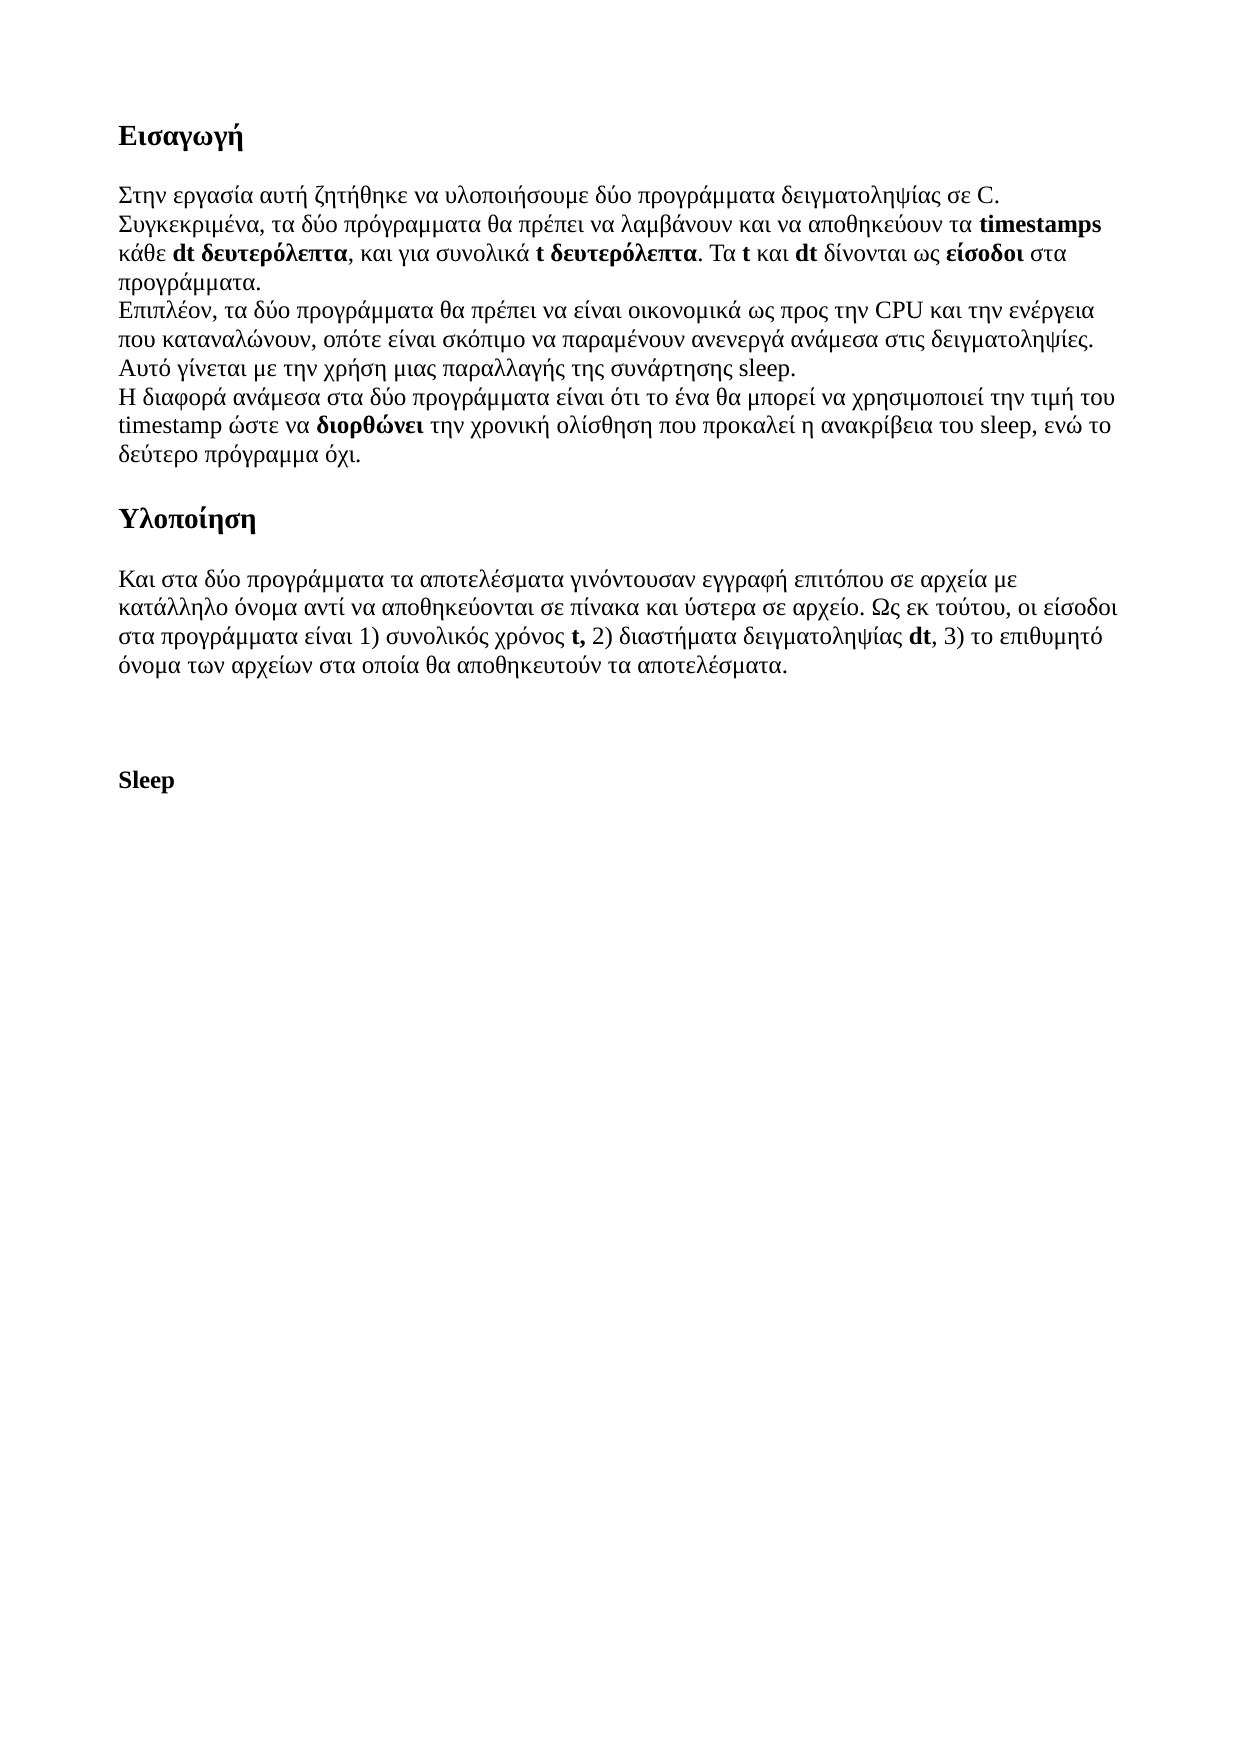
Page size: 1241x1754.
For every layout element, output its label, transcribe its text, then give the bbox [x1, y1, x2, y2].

text Συγκεκριμένα, τα δύο πρόγραμματα θα πρέπει να λαμβάνουν και να αποθηκεύουν τα timestamps κάθε dt δευτερόλεπτα, και για συνολικά t δευτερόλεπτα. Τα t και dt δίνονται ως είσοδοι στα προγράμματα. [118, 209, 1122, 295]
text Στην εργασία αυτή ζητήθηκε να υλοποιήσουμε δύο προγράμματα δειγματοληψίας σε C. [118, 180, 1122, 209]
text Η διαφορά ανάμεσα στα δύο προγράμματα είναι ότι το ένα θα μπορεί να χρησιμοποιεί την τιμή του timestamp ώστε να διορθώνει την χρονική ολίσθηση που προκαλεί η ανακρίβεια του sleep, ενώ το δεύτερο πρόγραμμα όχι. [118, 382, 1122, 468]
text Εισαγωγή [118, 118, 1122, 152]
text Sleep [118, 765, 1122, 794]
text Και στα δύο προγράμματα τα αποτελέσματα γινόντουσαν εγγραφή επιτόπου σε αρχεία με κατάλληλο όνομα αντί να αποθηκεύονται σε πίνακα και ύστερα σε αρχείο. Ως εκ τούτου, οι είσοδοι στα προγράμματα είναι 1) συνολικός χρόνος t, 2) διαστήματα δειγματοληψίας dt, 3) το επιθυμητό όνομα των αρχείων στα οποία θα αποθηκευτούν τα αποτελέσματα. [118, 564, 1122, 679]
text Υλοποίηση [118, 501, 1122, 535]
text Επιπλέον, τα δύο προγράμματα θα πρέπει να είναι οικονομικά ως προς την CPU και την ενέργεια που καταναλώνουν, οπότε είναι σκόπιμο να παραμένουν ανενεργά ανάμεσα στις δειγματοληψίες. Αυτό γίνεται με την χρήση μιας παραλλαγής της συνάρτησης sleep. [118, 295, 1122, 382]
